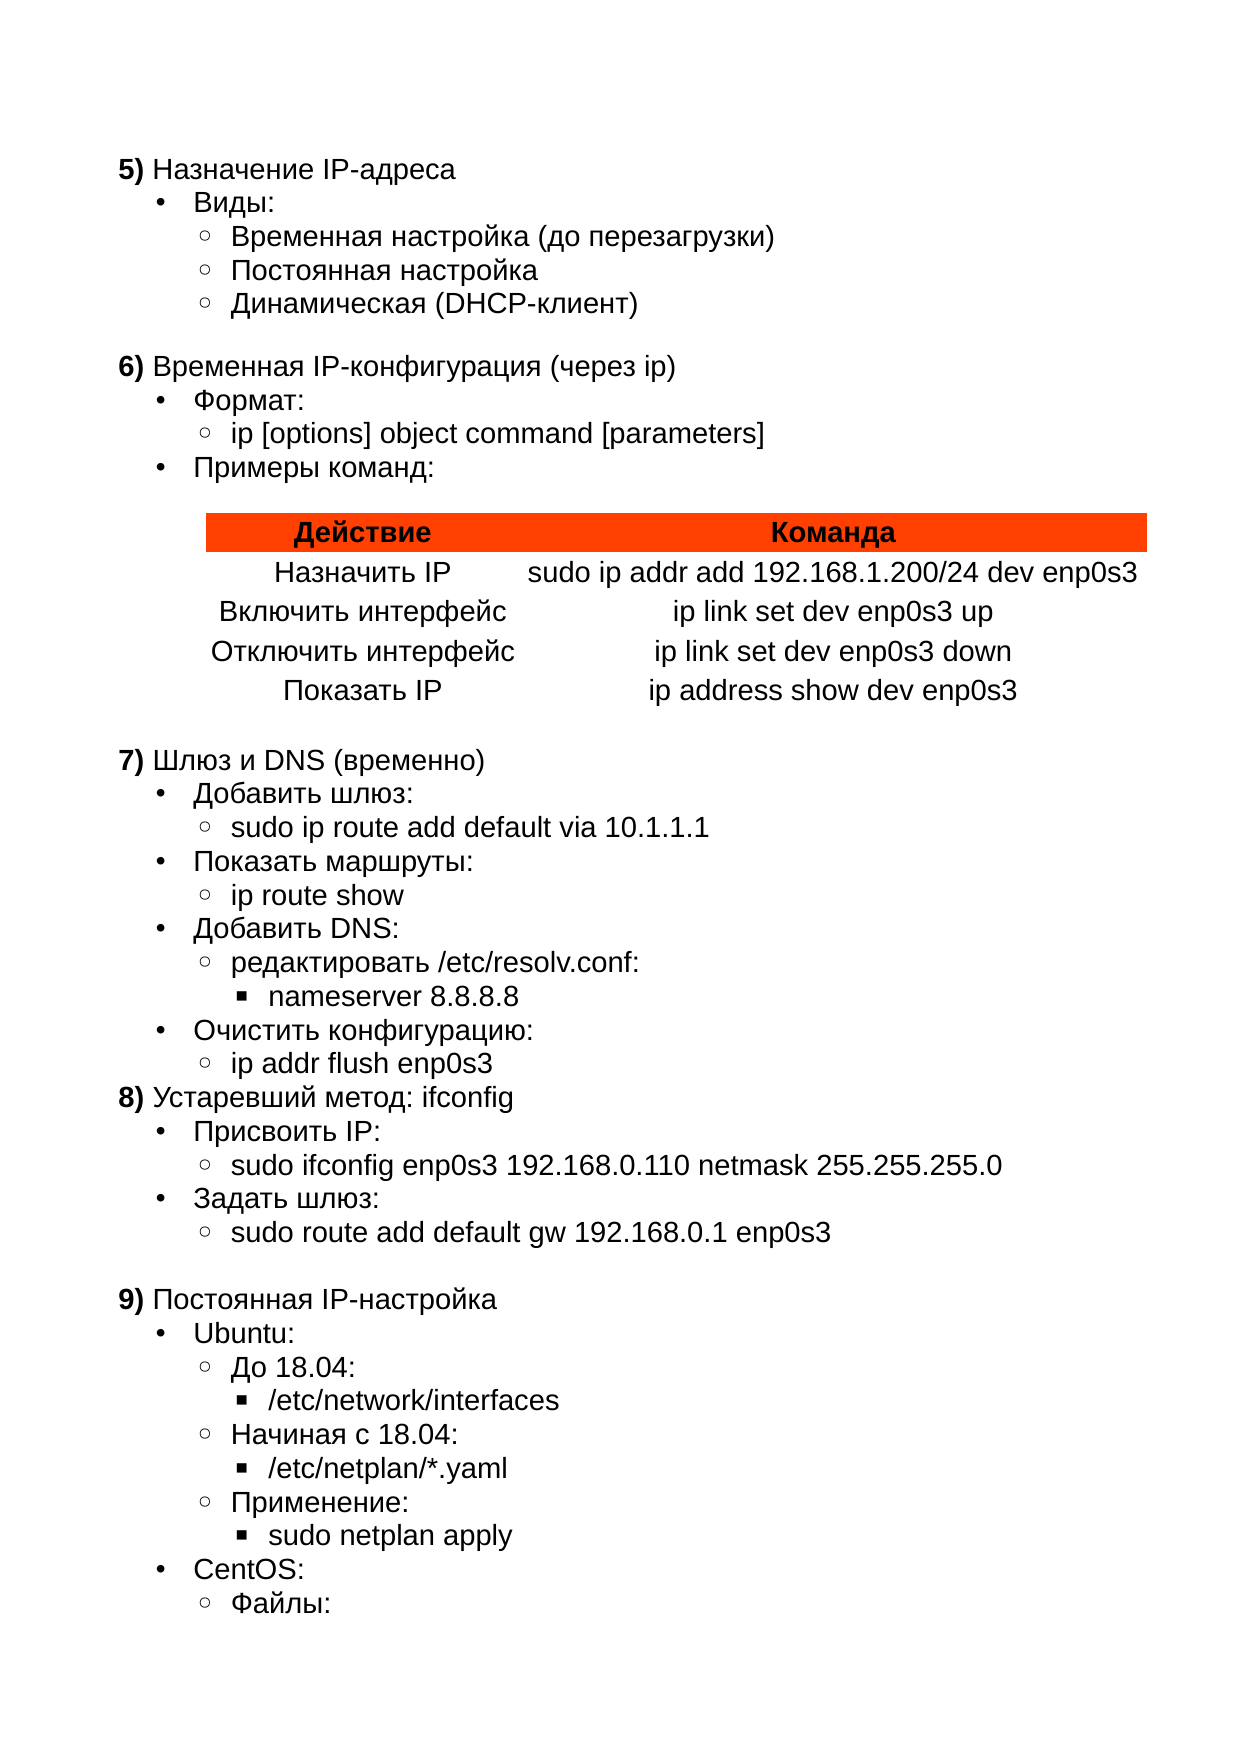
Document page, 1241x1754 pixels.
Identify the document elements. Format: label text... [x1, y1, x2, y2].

list Примеры команд: [156, 450, 1122, 484]
text 9) Постоянная IP-настройка [118, 1282, 1122, 1316]
table_header Команда [519, 513, 1147, 552]
list nameserver 8.8.8.8 [231, 979, 1122, 1013]
table_cell Назначить IP [206, 552, 519, 591]
table_cell Включить интерфейс [206, 591, 519, 631]
list Временная настройка (до перезагрузки) [193, 219, 1122, 253]
list Добавить DNS: [156, 911, 1122, 945]
list ip route show [193, 878, 1122, 911]
text 8) Устаревший метод: ifconfig [118, 1080, 1122, 1114]
list Начиная с 18.04: [193, 1417, 1122, 1451]
list Ubuntu: [156, 1316, 1122, 1349]
list Задать шлюз: [156, 1181, 1122, 1215]
list ip [options] object command [parameters] [193, 416, 1122, 450]
list Показать маршруты: [156, 844, 1122, 878]
list До 18.04: [193, 1349, 1122, 1383]
list sudo netplan apply [231, 1518, 1122, 1552]
table_cell ip address show dev enp0s3 [519, 670, 1147, 709]
text 5) Назначение IP-адреса [118, 152, 1122, 185]
table_cell ip link set dev enp0s3 down [519, 631, 1147, 670]
list Применение: [193, 1484, 1122, 1518]
list Присвоить IP: [156, 1114, 1122, 1147]
list редактировать /etc/resolv.conf: [193, 945, 1122, 979]
list ip addr flush enp0s3 [193, 1046, 1122, 1080]
table_cell sudo ip addr add 192.168.1.200/24 dev enp0s3 [519, 552, 1147, 591]
list CentOS: [156, 1552, 1122, 1586]
list Добавить шлюз: [156, 776, 1122, 810]
list Файлы: [193, 1586, 1122, 1619]
list Формат: [156, 382, 1122, 416]
list /etc/netplan/*.yaml [231, 1451, 1122, 1484]
list Постоянная настройка [193, 253, 1122, 286]
table_cell ip link set dev enp0s3 up [519, 591, 1147, 631]
list sudo ifconfig enp0s3 192.168.0.110 netmask 255.255.255.0 [193, 1147, 1122, 1181]
list sudo ip route add default via 10.1.1.1 [193, 810, 1122, 844]
table_header Действие [206, 513, 519, 552]
list Очистить конфигурацию: [156, 1013, 1122, 1046]
table_cell Отключить интерфейс [206, 631, 519, 670]
list Динамическая (DHCP-клиент) [193, 286, 1122, 320]
table_cell Показать IP [206, 670, 519, 709]
list sudo route add default gw 192.168.0.1 enp0s3 [193, 1215, 1122, 1249]
text 7) Шлюз и DNS (временно) [118, 743, 1122, 776]
list /etc/network/interfaces [231, 1383, 1122, 1417]
list Виды: [156, 185, 1122, 219]
text 6) Временная IP-конфигурация (через ip) [118, 349, 1122, 382]
